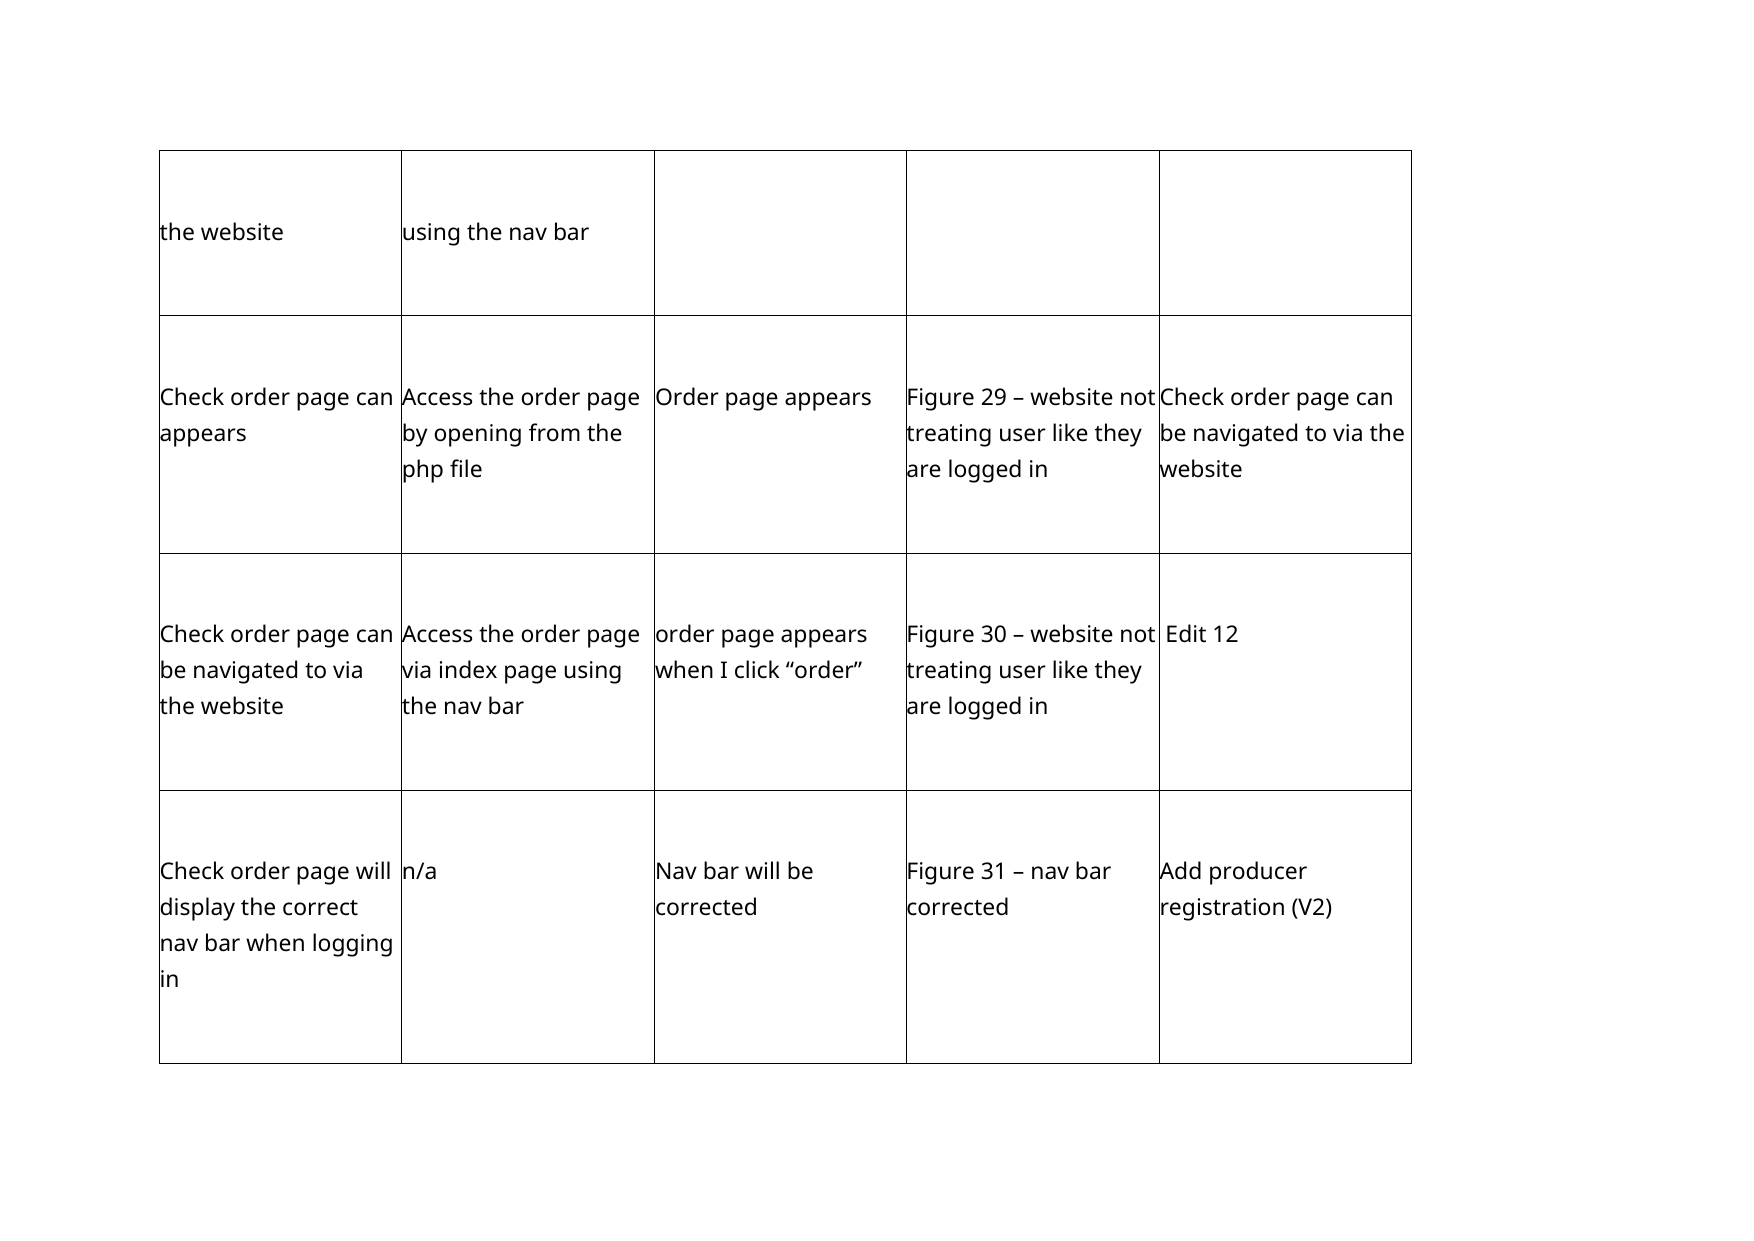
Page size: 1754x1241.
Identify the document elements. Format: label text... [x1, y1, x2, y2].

table_cell [907, 151, 1159, 315]
table_cell Check order page will display the correct nav bar when logging in [160, 791, 401, 1063]
table_cell Check order page can be navigated to via the website [1160, 316, 1411, 552]
table_cell Order page appears [655, 316, 906, 552]
table_cell n/a [402, 791, 654, 1063]
table_cell Figure 30 – website not treating user like they are logged in [907, 554, 1159, 790]
table_cell Figure 29 – website not treating user like they are logged in [907, 316, 1159, 552]
table_cell Access the order page via index page using the nav bar [402, 554, 654, 790]
table_cell [1160, 151, 1411, 315]
table_cell Edit 12 [1160, 554, 1411, 790]
table_cell [655, 151, 906, 315]
table_cell Figure 31 – nav bar corrected [907, 791, 1159, 1063]
table_cell Nav bar will be corrected [655, 791, 906, 1063]
table_cell Add producer registration (V2) [1160, 791, 1411, 1063]
table_cell order page appears when I click “order” [655, 554, 906, 790]
table_cell Check order page can be navigated to via the website [160, 554, 401, 790]
table_cell using the nav bar [402, 151, 654, 315]
table_cell Access the order page by opening from the php file [402, 316, 654, 552]
table_cell the website [160, 151, 401, 315]
table_cell Check order page can appears [160, 316, 401, 552]
